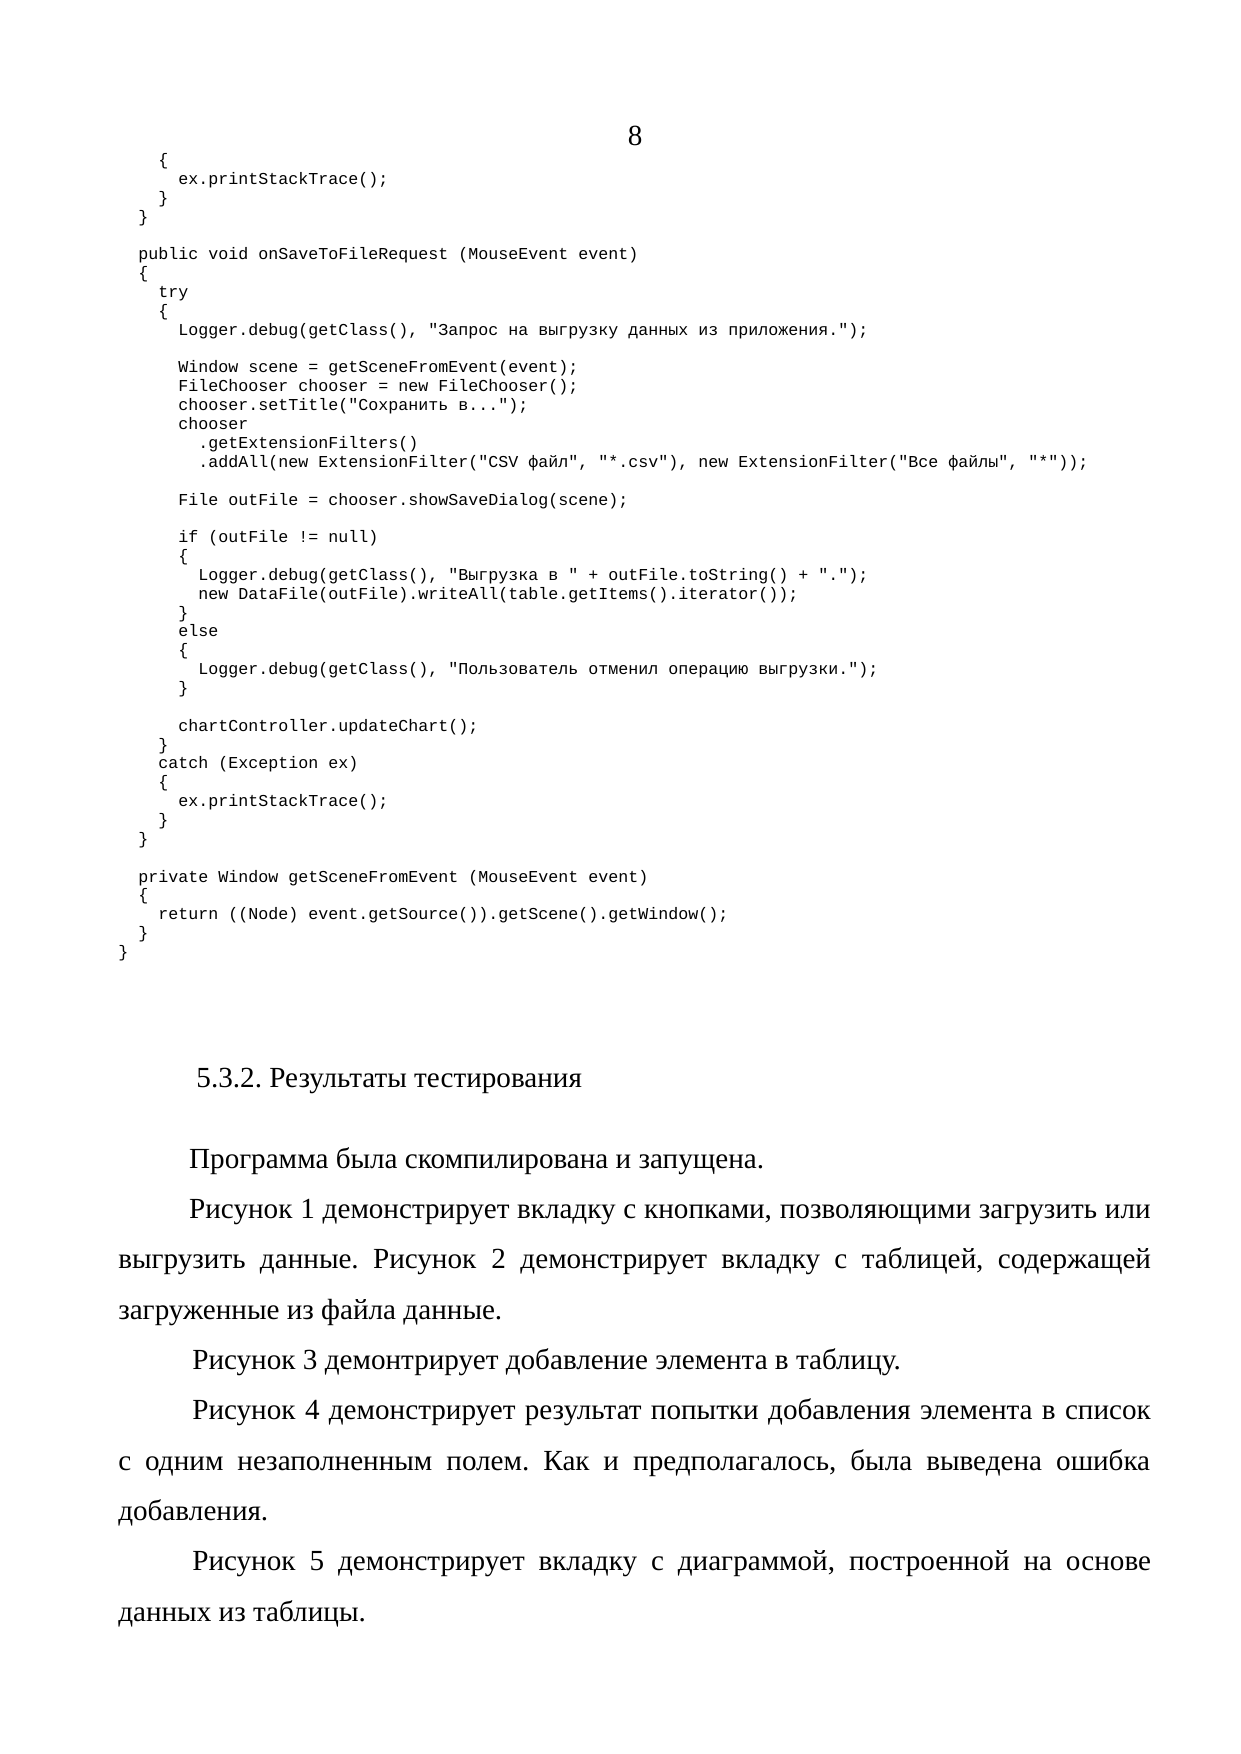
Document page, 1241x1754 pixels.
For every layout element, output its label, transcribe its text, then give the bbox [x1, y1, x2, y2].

text } [118, 925, 1152, 943]
text Рисунок 1 демонстрирует вкладку с кнопками, позволяющими загрузить или выгрузить данные. Рисунок 2 демонстрирует вкладку с таблицей, содержащей загруженные из файла данные. [118, 1191, 1152, 1325]
text else [118, 623, 1152, 642]
text { [118, 887, 1152, 906]
text Logger.debug(getClass(), "Запрос на выгрузку данных из приложения."); [118, 321, 1152, 340]
text { [118, 302, 1152, 321]
text chartController.updateChart(); [118, 717, 1152, 736]
text .addAll(new ExtensionFilter("CSV файл", "*.csv"), new ExtensionFilter("Все файлы", "*")); [118, 453, 1152, 472]
text Рисунок 4 демонстрирует результат попытки добавления элемента в список с одним незаполненным полем. Как и предполагалось, была выведена ошибка добавления. [118, 1392, 1152, 1527]
text Программа была скомпилирована и запущена. [118, 1141, 1152, 1174]
text } [118, 830, 1152, 849]
text File outFile = chooser.showSaveDialog(scene); [118, 491, 1152, 510]
text { [118, 152, 1152, 171]
text Рисунок 5 демонстрирует вкладку с диаграммой, построенной на основе данных из таблицы. [118, 1543, 1152, 1627]
text .getExtensionFilters() [118, 434, 1152, 453]
text } [118, 736, 1152, 755]
text chooser.setTitle("Сохранить в..."); [118, 397, 1152, 416]
text public void onSaveToFileRequest (MouseEvent event) [118, 246, 1152, 265]
text Window scene = getSceneFromEvent(event); [118, 359, 1152, 378]
subtitle Результаты тестирования [118, 1060, 1152, 1093]
text Logger.debug(getClass(), "Выгрузка в " + outFile.toString() + "."); [118, 566, 1152, 585]
text } [118, 812, 1152, 830]
text { [118, 548, 1152, 566]
text private Window getSceneFromEvent (MouseEvent event) [118, 868, 1152, 887]
text Logger.debug(getClass(), "Пользователь отменил операцию выгрузки."); [118, 661, 1152, 679]
text if (outFile != null) [118, 529, 1152, 548]
text new DataFile(outFile).writeAll(table.getItems().iterator()); [118, 585, 1152, 604]
text { [118, 265, 1152, 284]
text { [118, 642, 1152, 661]
text try [118, 284, 1152, 302]
text return ((Node) event.getSource()).getScene().getWindow(); [118, 906, 1152, 925]
text FileChooser chooser = new FileChooser(); [118, 378, 1152, 397]
text { [118, 774, 1152, 793]
text catch (Exception ex) [118, 755, 1152, 774]
text } [118, 679, 1152, 698]
text ex.printStackTrace(); [118, 171, 1152, 189]
text ex.printStackTrace(); [118, 793, 1152, 812]
text } [118, 943, 1152, 962]
text } [118, 604, 1152, 623]
text Рисунок 3 демонтрирует добавление элемента в таблицу. [118, 1342, 1152, 1376]
text } [118, 189, 1152, 208]
text } [118, 208, 1152, 227]
text chooser [118, 416, 1152, 434]
